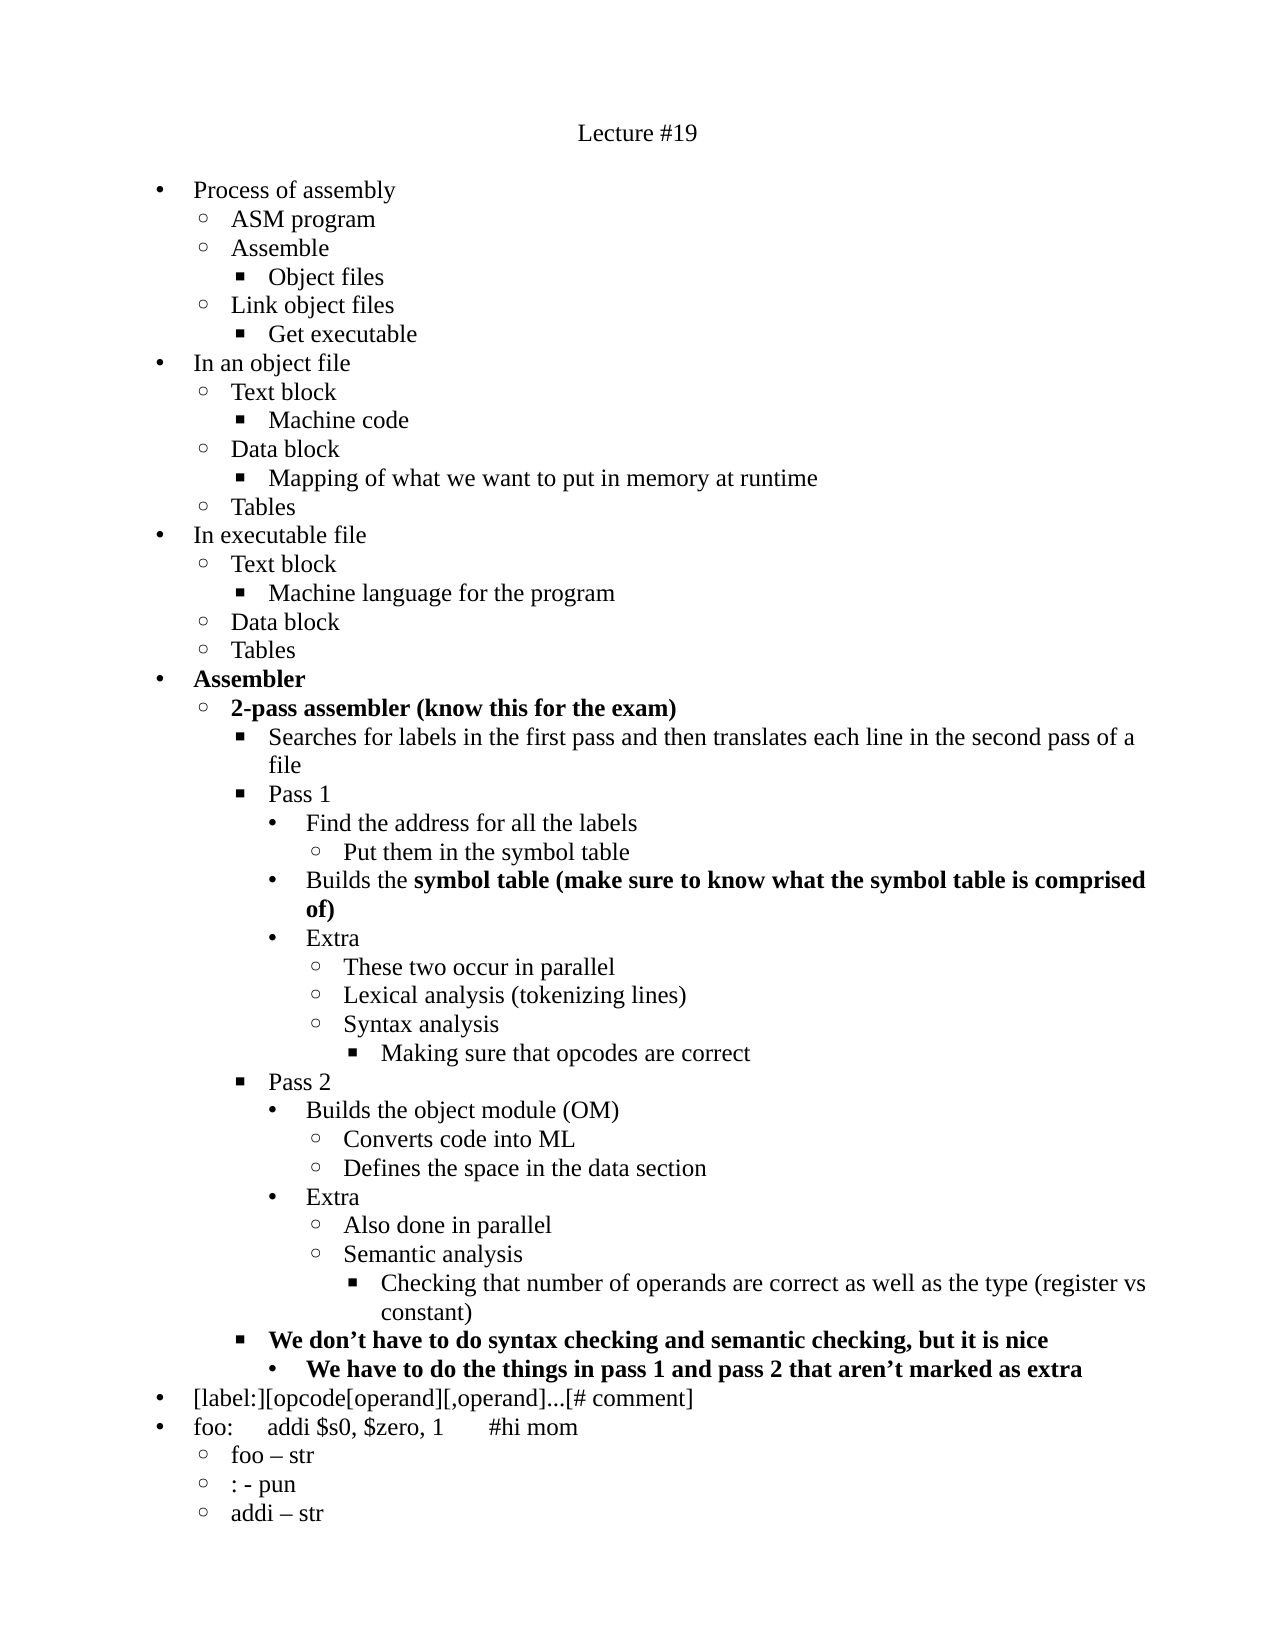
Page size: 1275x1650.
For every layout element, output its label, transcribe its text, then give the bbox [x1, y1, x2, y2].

list foo – str [193, 1441, 1157, 1469]
list We have to do the things in pass 1 and pass 2 that aren’t marked as extra [268, 1354, 1157, 1383]
list addi – str [193, 1498, 1157, 1527]
list Machine language for the program [231, 578, 1157, 607]
text Lecture #19 [118, 118, 1157, 147]
list Builds the object module (OM) [268, 1096, 1157, 1124]
list We don’t have to do syntax checking and semantic checking, but it is nice [231, 1326, 1157, 1354]
list [label:][opcode[operand][,operand]...[# comment] [156, 1383, 1157, 1412]
list 2-pass assembler (know this for the exam) [193, 693, 1157, 722]
list Assembler [156, 664, 1157, 693]
list Put them in the symbol table [306, 837, 1157, 866]
list Data block [193, 607, 1157, 636]
list In an object file [156, 348, 1157, 377]
list Lexical analysis (tokenizing lines) [306, 981, 1157, 1009]
list Making sure that opcodes are correct [343, 1038, 1157, 1067]
list Converts code into ML [306, 1124, 1157, 1153]
list In executable file [156, 521, 1157, 549]
list Checking that number of operands are correct as well as the type (register vs constant) [343, 1268, 1157, 1326]
list Object files [231, 262, 1157, 291]
list Find the address for all the labels [268, 808, 1157, 837]
list Get executable [231, 319, 1157, 348]
list Pass 2 [231, 1067, 1157, 1096]
list Tables [193, 636, 1157, 664]
list Text block [193, 377, 1157, 406]
list : - pun [193, 1469, 1157, 1498]
list Text block [193, 549, 1157, 578]
list Process of assembly [156, 176, 1157, 204]
list Also done in parallel [306, 1211, 1157, 1239]
list Extra [268, 1182, 1157, 1211]
list ASM program [193, 204, 1157, 233]
list Machine code [231, 406, 1157, 434]
list These two occur in parallel [306, 952, 1157, 981]
list Defines the space in the data section [306, 1153, 1157, 1182]
list Pass 1 [231, 779, 1157, 808]
list Tables [193, 492, 1157, 521]
list Syntax analysis [306, 1009, 1157, 1038]
list Semantic analysis [306, 1239, 1157, 1268]
list Assemble [193, 233, 1157, 262]
list Builds the symbol table (make sure to know what the symbol table is comprised of) [268, 866, 1157, 923]
list foo: addi $s0, $zero, 1 #hi mom [156, 1412, 1157, 1441]
list Link object files [193, 291, 1157, 319]
list Mapping of what we want to put in memory at runtime [231, 463, 1157, 492]
list Data block [193, 434, 1157, 463]
list Extra [268, 923, 1157, 952]
list Searches for labels in the first pass and then translates each line in the second pass of a file [231, 722, 1157, 779]
